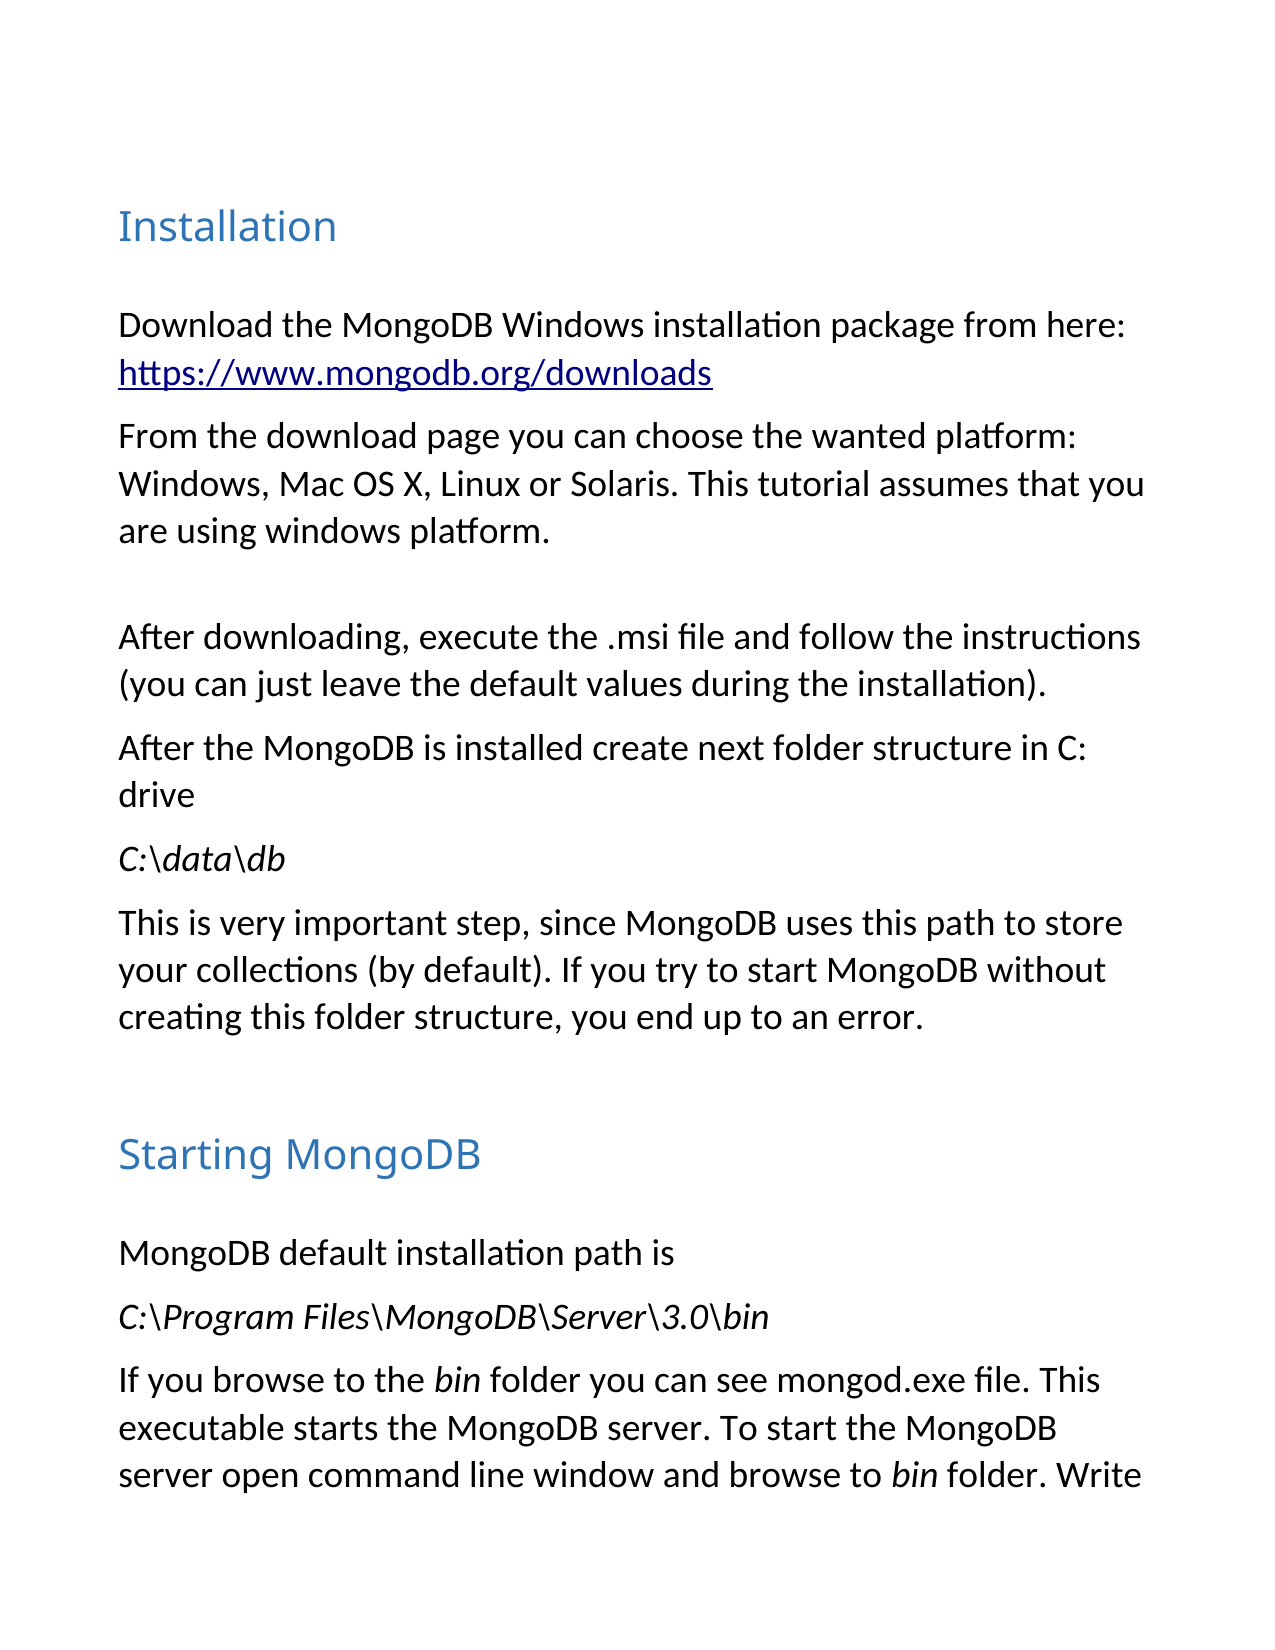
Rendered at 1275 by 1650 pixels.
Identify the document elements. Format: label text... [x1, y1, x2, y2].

text C:\data\db [118, 835, 1157, 881]
text This is very important step, since MongoDB uses this path to store your collections (by default). If you try to start MongoDB without creating this folder structure, you end up to an error. [118, 898, 1157, 1039]
text If you browse to the bin folder you can see mongod.exe file. This executable starts the MongoDB server. To start the MongoDB server open command line window and browse to bin folder. Write [118, 1356, 1157, 1497]
text After the MongoDB is installed create next folder structure in C: drive [118, 724, 1157, 817]
subtitle Installation [118, 197, 1157, 254]
text MongoDB default installation path is [118, 1229, 1157, 1274]
text C:\Program Files\MongoDB\Server\3.0\bin [118, 1293, 1157, 1338]
text From the download page you can choose the wanted platform: Windows, Mac OS X, Linux or Solaris. This tutorial assumes that you are using windows platform. [118, 412, 1157, 552]
subtitle Starting MongoDB [118, 1125, 1157, 1182]
text Download the MongoDB Windows installation package from here: https://www.mongodb.org/downloads [118, 301, 1157, 394]
text After downloading, execute the .msi file and follow the instructions (you can just leave the default values during the installation). [118, 613, 1157, 706]
